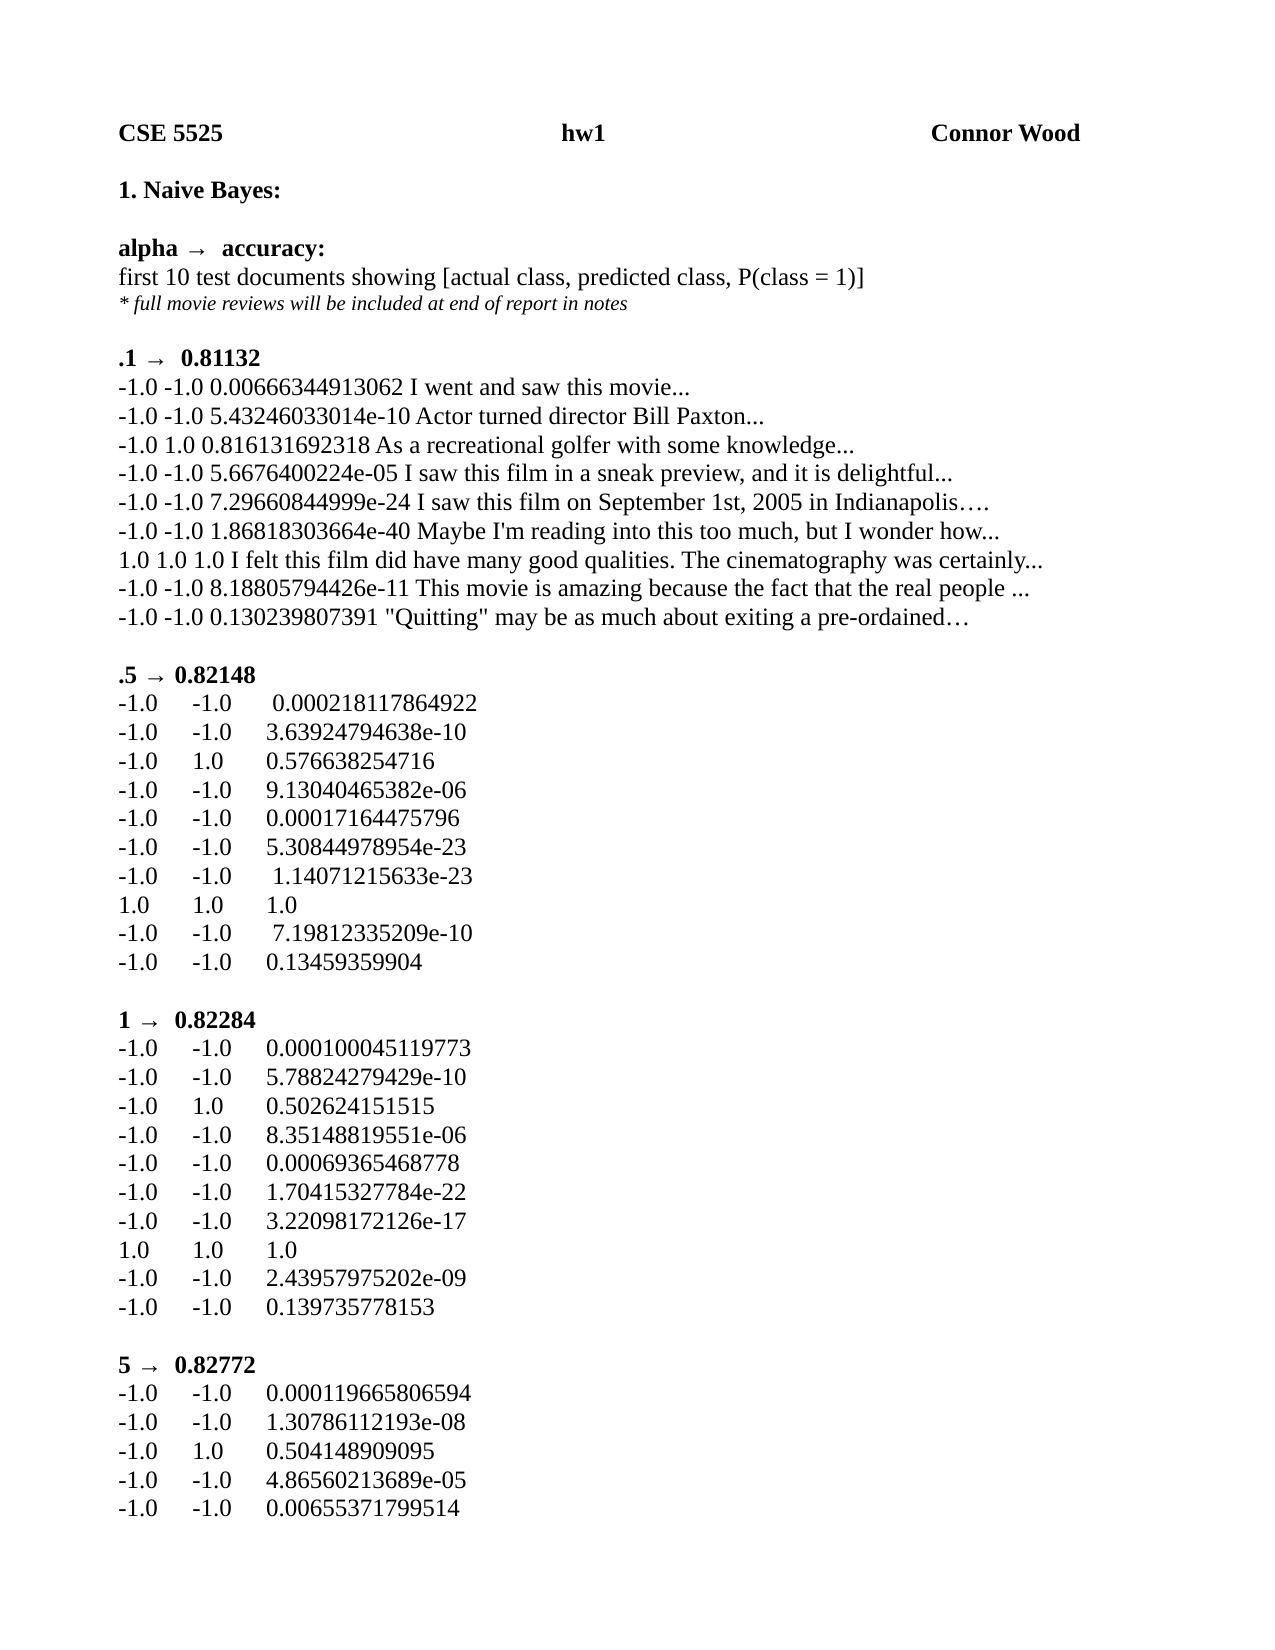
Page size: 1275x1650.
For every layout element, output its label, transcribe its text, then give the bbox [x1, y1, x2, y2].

text -1.0 -1.0 7.19812335209e-10 [118, 918, 1157, 947]
text 1.0 1.0 1.0 [118, 1235, 1157, 1263]
text -1.0 -1.0 0.000218117864922 [118, 688, 1157, 717]
text -1.0 -1.0 1.86818303664e-40 Maybe I'm reading into this too much, but I wonder how... [118, 516, 1157, 545]
text -1.0 1.0 0.816131692318 As a recreational golfer with some knowledge... [118, 430, 1157, 458]
text -1.0 1.0 0.504148909095 [118, 1436, 1157, 1465]
text -1.0 -1.0 3.63924794638e-10 [118, 717, 1157, 746]
text -1.0 -1.0 0.00069365468778 [118, 1148, 1157, 1177]
text first 10 test documents showing [actual class, predicted class, P(class = 1)] [118, 262, 1157, 291]
text .5 → 0.82148 [118, 660, 1157, 688]
text -1.0 -1.0 8.18805794426e-11 This movie is amazing because the fact that the real people ... [118, 573, 1157, 602]
text -1.0 1.0 0.576638254716 [118, 746, 1157, 775]
text -1.0 -1.0 5.30844978954e-23 [118, 832, 1157, 861]
text -1.0 -1.0 0.00666344913062 I went and saw this movie... [118, 372, 1157, 401]
text .1 → 0.81132 [118, 343, 1157, 372]
text -1.0 -1.0 7.29660844999e-24 I saw this film on September 1st, 2005 in Indianapolis…. [118, 487, 1157, 516]
text 5 → 0.82772 [118, 1350, 1157, 1378]
text 1. Naive Bayes: [118, 176, 1157, 204]
text 1.0 1.0 1.0 [118, 890, 1157, 918]
text -1.0 -1.0 5.78824279429e-10 [118, 1062, 1157, 1091]
text alpha → accuracy: [118, 233, 1157, 262]
text -1.0 -1.0 8.35148819551e-06 [118, 1120, 1157, 1148]
text -1.0 -1.0 4.86560213689e-05 [118, 1465, 1157, 1493]
text -1.0 1.0 0.502624151515 [118, 1091, 1157, 1120]
text -1.0 -1.0 0.00017164475796 [118, 803, 1157, 832]
text -1.0 -1.0 1.30786112193e-08 [118, 1407, 1157, 1436]
text -1.0 -1.0 5.43246033014e-10 Actor turned director Bill Paxton... [118, 401, 1157, 430]
text -1.0 -1.0 1.14071215633e-23 [118, 861, 1157, 890]
text -1.0 -1.0 0.000119665806594 [118, 1378, 1157, 1407]
text -1.0 -1.0 9.13040465382e-06 [118, 775, 1157, 803]
text -1.0 -1.0 2.43957975202e-09 [118, 1263, 1157, 1292]
text CSE 5525 hw1 Connor Wood [118, 118, 1157, 147]
text -1.0 -1.0 0.000100045119773 [118, 1033, 1157, 1062]
text -1.0 -1.0 3.22098172126e-17 [118, 1206, 1157, 1235]
text -1.0 -1.0 0.13459359904 [118, 947, 1157, 976]
text -1.0 -1.0 0.130239807391 "Quitting" may be as much about exiting a pre-ordained… [118, 602, 1157, 631]
text -1.0 -1.0 0.00655371799514 [118, 1493, 1157, 1522]
text 1 → 0.82284 [118, 1005, 1157, 1033]
text -1.0 -1.0 0.139735778153 [118, 1292, 1157, 1321]
text 1.0 1.0 1.0 I felt this film did have many good qualities. The cinematography was certainly... [118, 545, 1157, 573]
text -1.0 -1.0 1.70415327784e-22 [118, 1177, 1157, 1206]
text -1.0 -1.0 5.6676400224e-05 I saw this film in a sneak preview, and it is delightful... [118, 458, 1157, 487]
text * full movie reviews will be included at end of report in notes [118, 291, 1157, 315]
